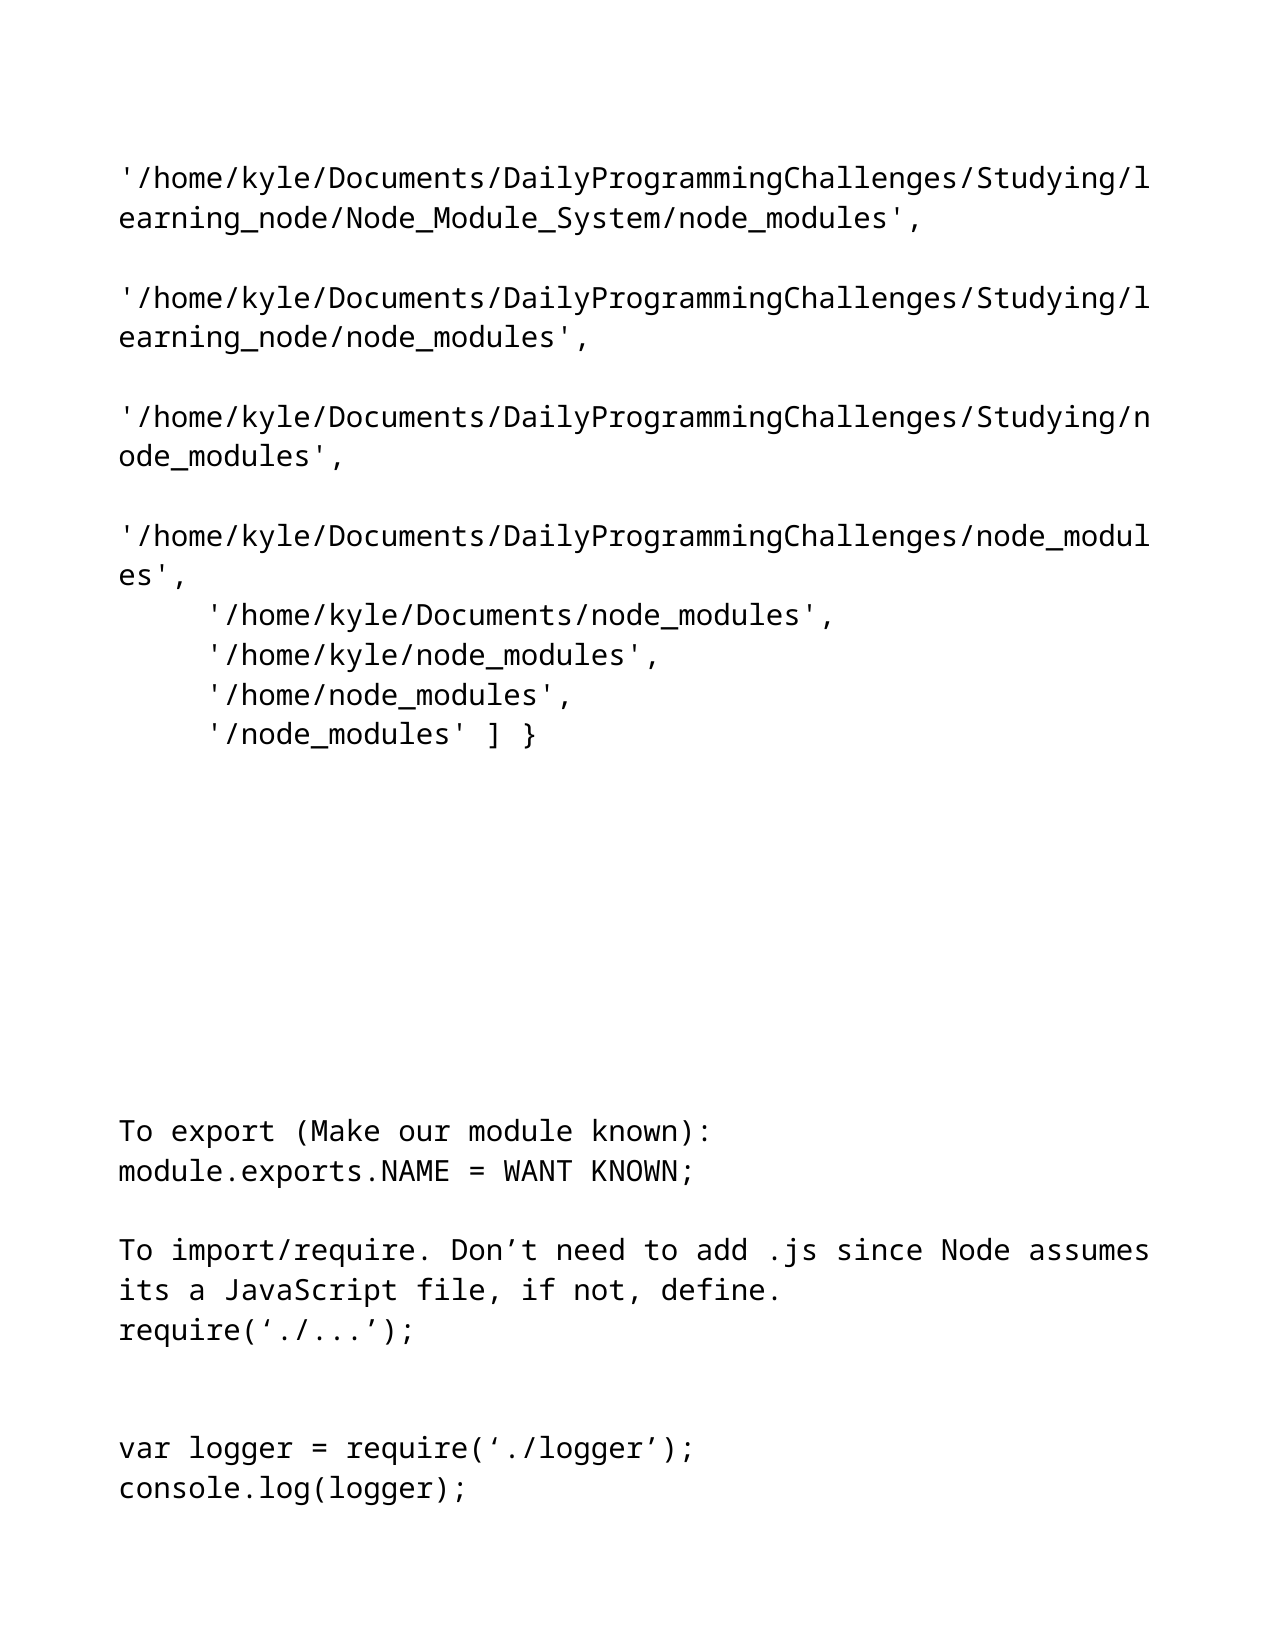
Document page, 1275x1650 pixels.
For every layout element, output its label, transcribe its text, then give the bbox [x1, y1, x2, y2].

text console.log(logger); [118, 1467, 1157, 1507]
text '/node_modules' ] } [118, 713, 1157, 753]
text To import/require. Don’t need to add .js since Node assumes its a JavaScript file, if not, define. [118, 1229, 1157, 1309]
text To export (Make our module known): [118, 1110, 1157, 1150]
text module.exports.NAME = WANT KNOWN; [118, 1150, 1157, 1190]
text '/home/kyle/Documents/node_modules', [118, 594, 1157, 634]
text require(‘./...’); [118, 1309, 1157, 1348]
text '/home/kyle/Documents/DailyProgrammingChallenges/Studying/learning_node/Node_Module_System/node_modules', [118, 118, 1157, 237]
text '/home/kyle/Documents/DailyProgrammingChallenges/Studying/node_modules', [118, 356, 1157, 475]
text '/home/kyle/node_modules', [118, 634, 1157, 674]
text '/home/kyle/Documents/DailyProgrammingChallenges/Studying/learning_node/node_modules', [118, 237, 1157, 356]
text '/home/node_modules', [118, 674, 1157, 713]
text var logger = require(‘./logger’); [118, 1428, 1157, 1467]
text '/home/kyle/Documents/DailyProgrammingChallenges/node_modules', [118, 475, 1157, 594]
